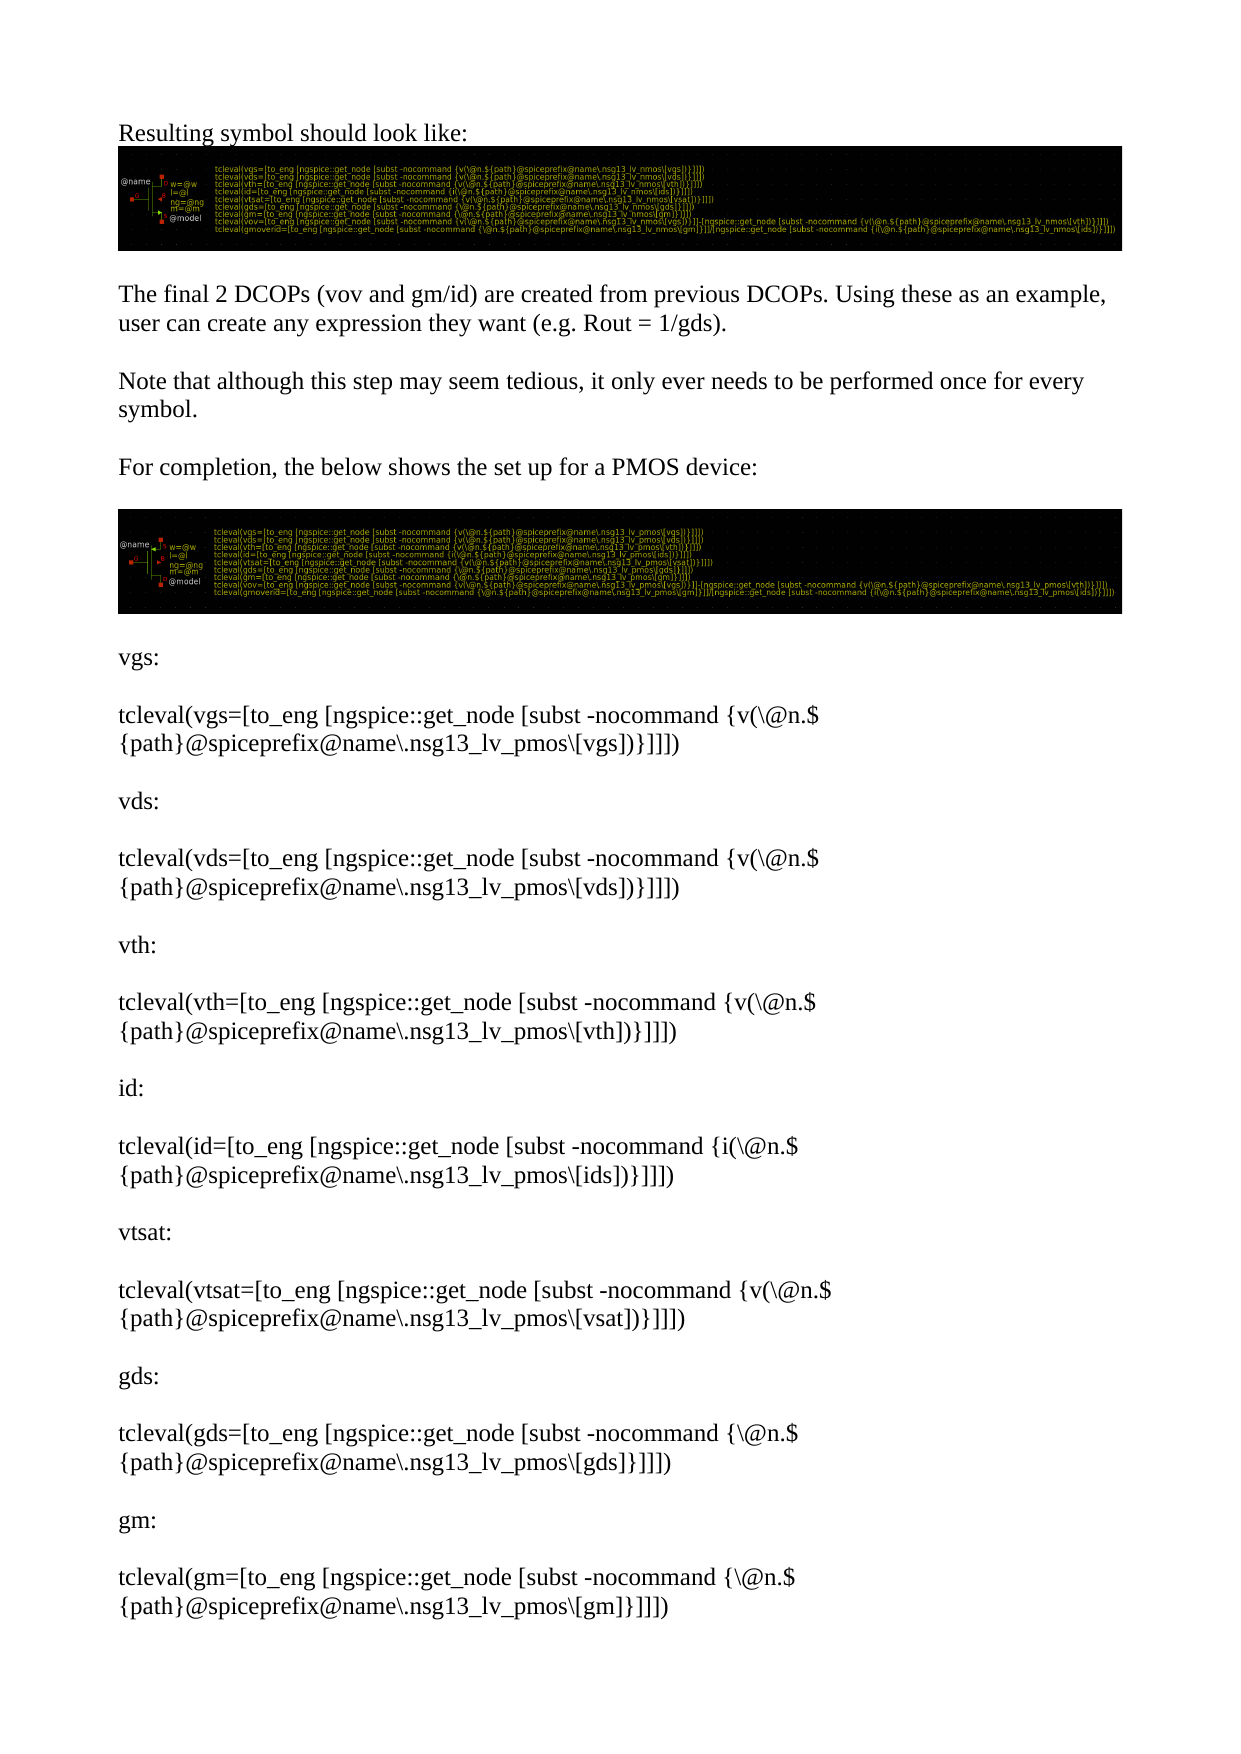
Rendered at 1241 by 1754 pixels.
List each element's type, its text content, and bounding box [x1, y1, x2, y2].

text gm: [118, 1505, 1122, 1533]
text tcleval(vtsat=[to_eng [ngspice::get_node [subst -nocommand {v(\@n.${path}@spiceprefix@name\.nsg13_lv_pmos\[vsat])}]]]) [118, 1275, 1122, 1332]
text tcleval(vth=[to_eng [ngspice::get_node [subst -nocommand {v(\@n.${path}@spiceprefix@name\.nsg13_lv_pmos\[vth])}]]]) [118, 987, 1122, 1045]
text tcleval(gds=[to_eng [ngspice::get_node [subst -nocommand {\@n.${path}@spiceprefix@name\.nsg13_lv_pmos\[gds]}]]]) [118, 1418, 1122, 1476]
text Resulting symbol should look like: [118, 118, 1122, 146]
text gds: [118, 1361, 1122, 1390]
text The final 2 DCOPs (vov and gm/id) are created from previous DCOPs. Using these as an example, user can create any expression they want (e.g. Rout = 1/gds). [118, 279, 1122, 337]
text tcleval(vgs=[to_eng [ngspice::get_node [subst -nocommand {v(\@n.${path}@spiceprefix@name\.nsg13_lv_pmos\[vgs])}]]]) [118, 700, 1122, 757]
text vds: [118, 786, 1122, 815]
text vgs: [118, 642, 1122, 671]
picture [118, 509, 1123, 614]
text vtsat: [118, 1217, 1122, 1246]
picture [118, 146, 1123, 251]
text Note that although this step may seem tedious, it only ever needs to be performed once for every symbol. [118, 366, 1122, 423]
text id: [118, 1073, 1122, 1102]
text tcleval(vds=[to_eng [ngspice::get_node [subst -nocommand {v(\@n.${path}@spiceprefix@name\.nsg13_lv_pmos\[vds])}]]]) [118, 843, 1122, 901]
text vth: [118, 930, 1122, 958]
text tcleval(id=[to_eng [ngspice::get_node [subst -nocommand {i(\@n.${path}@spiceprefix@name\.nsg13_lv_pmos\[ids])}]]]) [118, 1131, 1122, 1188]
text tcleval(gm=[to_eng [ngspice::get_node [subst -nocommand {\@n.${path}@spiceprefix@name\.nsg13_lv_pmos\[gm]}]]]) [118, 1562, 1122, 1620]
text For completion, the below shows the set up for a PMOS device: [118, 452, 1122, 481]
